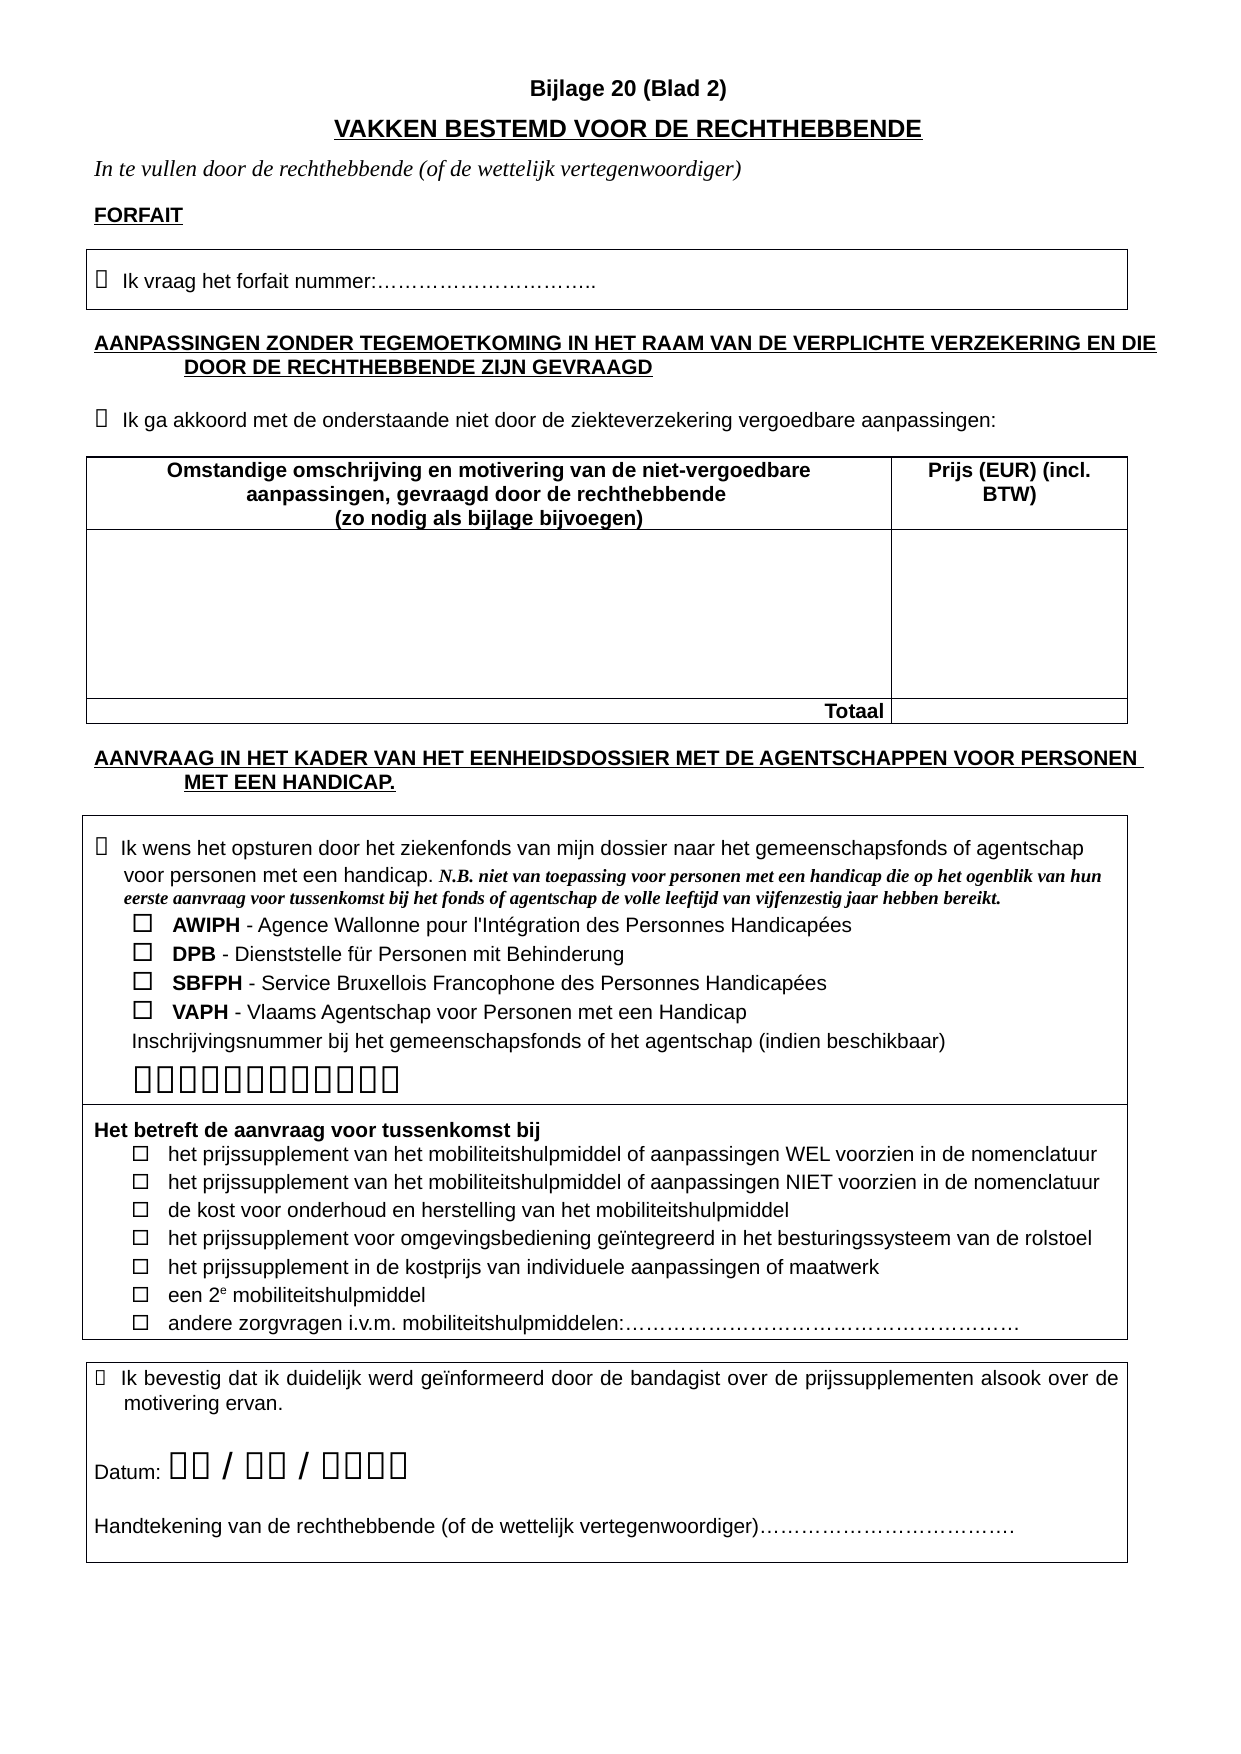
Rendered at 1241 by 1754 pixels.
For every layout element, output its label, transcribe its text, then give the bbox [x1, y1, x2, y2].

table_header Omstandige omschrijving en motivering van de niet-vergoedbare aanpassingen, gevraagd door de rechthebbende (zo nodig als bijlage bijvoegen) [87, 458, 891, 529]
table_cell Het betreft de aanvraag voor tussenkomst bij het prijssupplement van het mobiliteitshulpmiddel of aanpassingen WEL voorzien in de nomenclatuur het prijssupplement van het mobiliteitshulpmiddel of aanpassingen NIET voorzien in de nomenclatuur de kost voor onderhoud en herstelling van het mobiliteitshulpmiddel het prijssupplement voor omgevingsbediening geïntegreerd in het besturingssysteem van de rolstoel het prijssupplement in de kostprijs van individuele aanpassingen of maatwerk een 2e mobiliteitshulpmiddel andere zorgvragen i.v.m. mobiliteitshulpmiddelen:………………………………………………… [83, 1105, 1127, 1339]
table_header  Ik vraag het forfait nummer:………………………….. [87, 250, 1127, 309]
table_header  Ik wens het opsturen door het ziekenfonds van mijn dossier naar het gemeenschapsfonds of agentschap voor personen met een handicap. N.B. niet van toepassing voor personen met een handicap die op het ogenblik van hun eerste aanvraag voor tussenkomst bij het fonds of agentschap de volle leeftijd van vijfenzestig jaar hebben bereikt. AWIPH - Agence Wallonne pour l'Intégration des Personnes Handicapées DPB - Dienststelle für Personen mit Behinderung SBFPH - Service Bruxellois Francophone des Personnes Handicapées VAPH - Vlaams Agentschap voor Personen met een Handicap Inschrijvingsnummer bij het gemeenschapsfonds of het agentschap (indien beschikbaar)  [83, 816, 1127, 1104]
text  Ik ga akkoord met de onderstaande niet door de ziekteverzekering vergoedbare aanpassingen: [94, 401, 1162, 435]
table_cell [87, 530, 891, 698]
table_header  Ik bevestig dat ik duidelijk werd geïnformeerd door de bandagist over de prijssupplementen alsook over de motivering ervan. Datum:  /  /  Handtekening van de rechthebbende (of de wettelijk vertegenwoordiger)………………………………. [87, 1363, 1127, 1562]
subtitle FORFAIT [94, 203, 1162, 227]
table_cell Totaal [87, 699, 891, 723]
table_header Prijs (EUR) (incl. BTW) [892, 458, 1127, 529]
table_cell [892, 699, 1127, 723]
text VAKKEN BESTEMD VOOR DE RECHTHEBBENDE [94, 114, 1162, 143]
text Bijlage 20 (Blad 2) [94, 75, 1162, 101]
table_cell [892, 530, 1127, 698]
subtitle Aanvraag in het kader van het eenheidsdossier met de agentschappen voor personen met een handicap. [94, 746, 1162, 793]
text In te vullen door de rechthebbende (of de wettelijk vertegenwoordiger) [94, 155, 1162, 181]
subtitle AANPASSINGEN ZONDER TEGEMOETKOMING IN HET RAAM VAN DE VERPLICHTE VERZEKERING EN DIE DOOR DE RECHTHEBBENDE ZIJN GEVRAAGD [94, 331, 1162, 379]
